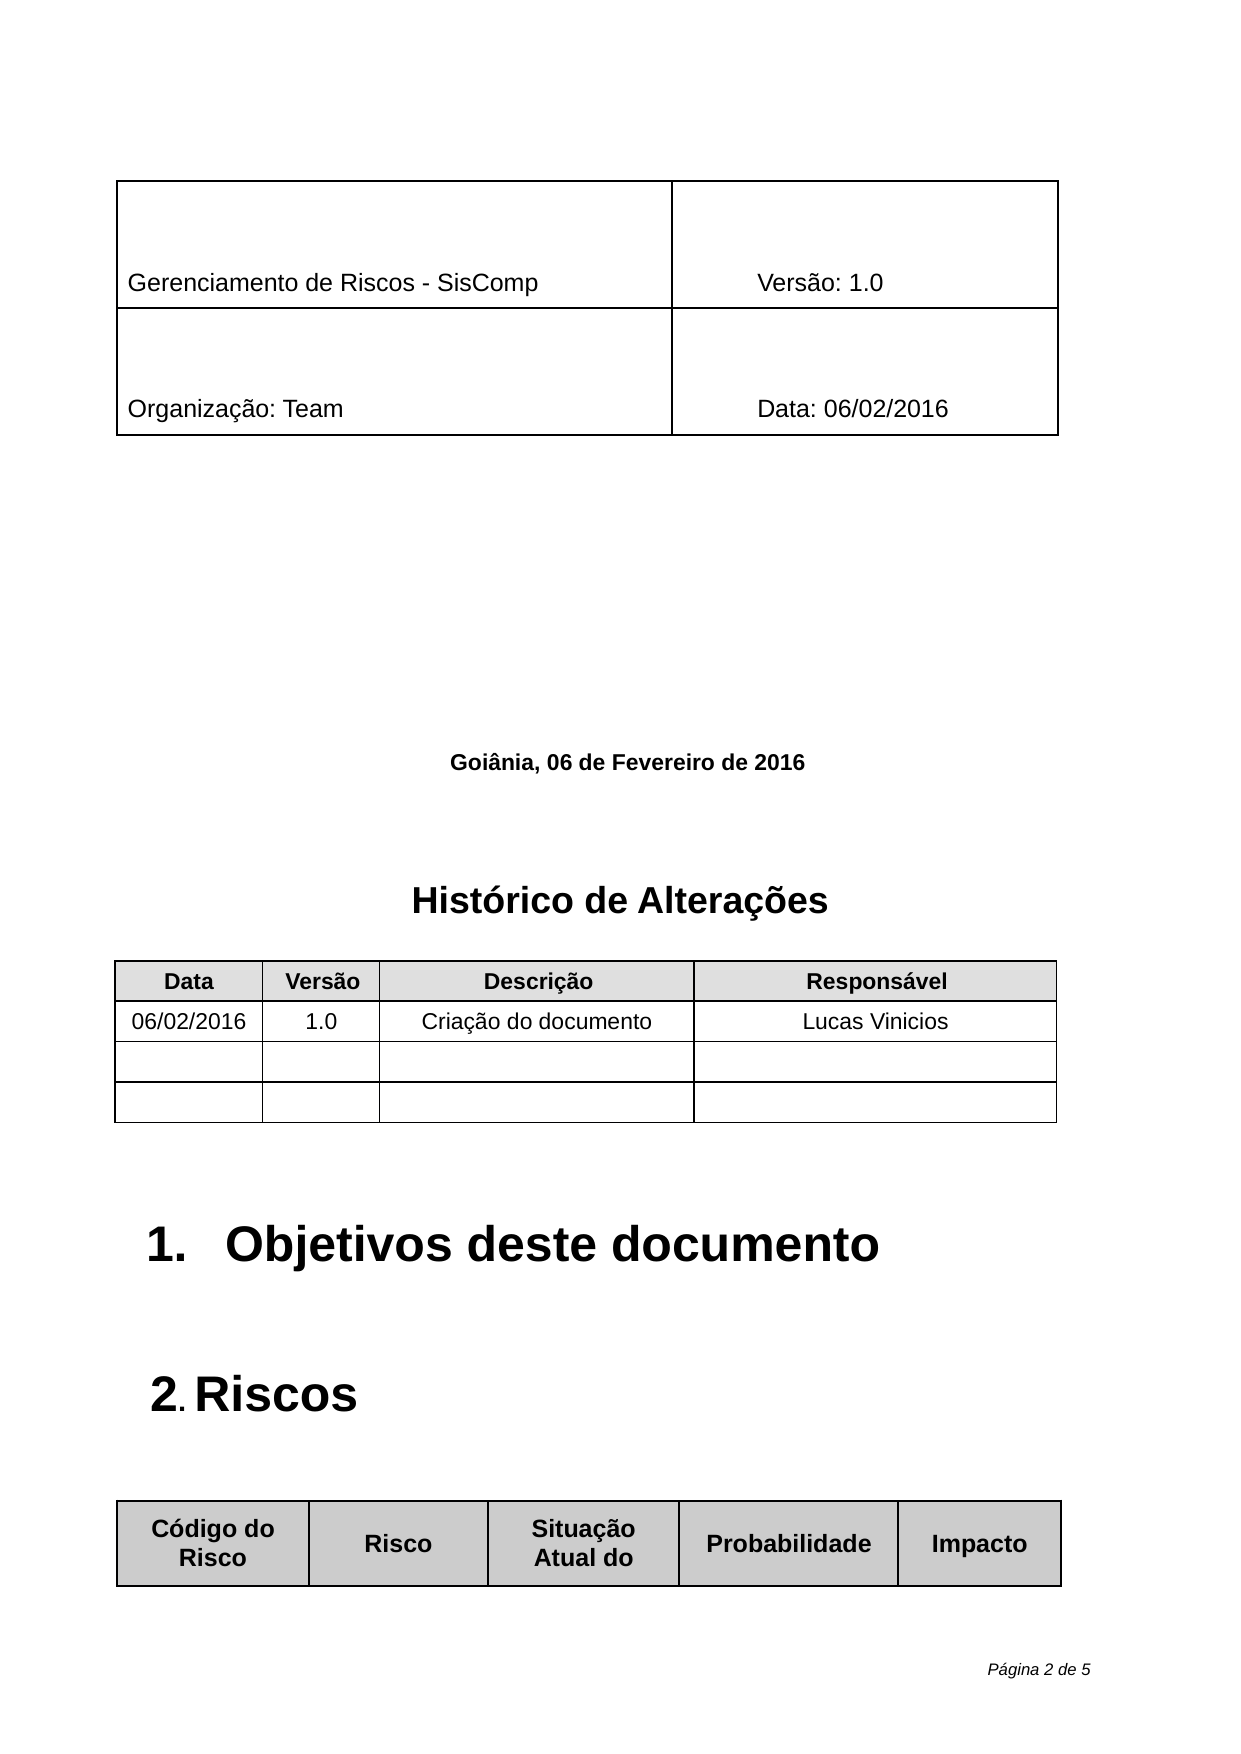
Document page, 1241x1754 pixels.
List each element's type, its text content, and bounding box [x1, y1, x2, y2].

text Histórico de Alterações [150, 878, 1090, 921]
subtitle Objetivos deste documento [150, 1215, 1090, 1272]
table_cell [116, 1042, 262, 1081]
table_cell Criação do documento [380, 1002, 693, 1041]
table_cell [263, 1042, 379, 1081]
table_cell Lucas Vinicios [695, 1002, 1056, 1041]
table_cell 06/02/2016 [116, 1002, 262, 1041]
table_header Versão [263, 962, 379, 1000]
table_header Código do Risco [118, 1502, 308, 1585]
table_cell [695, 1042, 1056, 1081]
table_cell [380, 1083, 693, 1122]
table_cell [116, 1083, 262, 1122]
table_header Impacto [899, 1502, 1060, 1585]
table_cell [695, 1083, 1056, 1122]
table_cell [380, 1042, 693, 1081]
text Goiânia, 06 de Fevereiro de 2016 [450, 748, 1090, 775]
table_header Responsável [695, 962, 1056, 1000]
table_header Data [116, 962, 262, 1000]
table_cell [263, 1083, 379, 1122]
table_header Probabilidade [680, 1502, 897, 1585]
table_header Situação Atual do [489, 1502, 678, 1585]
table_header Risco [310, 1502, 487, 1585]
text 2. Riscos [150, 1364, 1090, 1422]
table_header Descrição [380, 962, 693, 1000]
table_cell 1.0 [263, 1002, 379, 1041]
